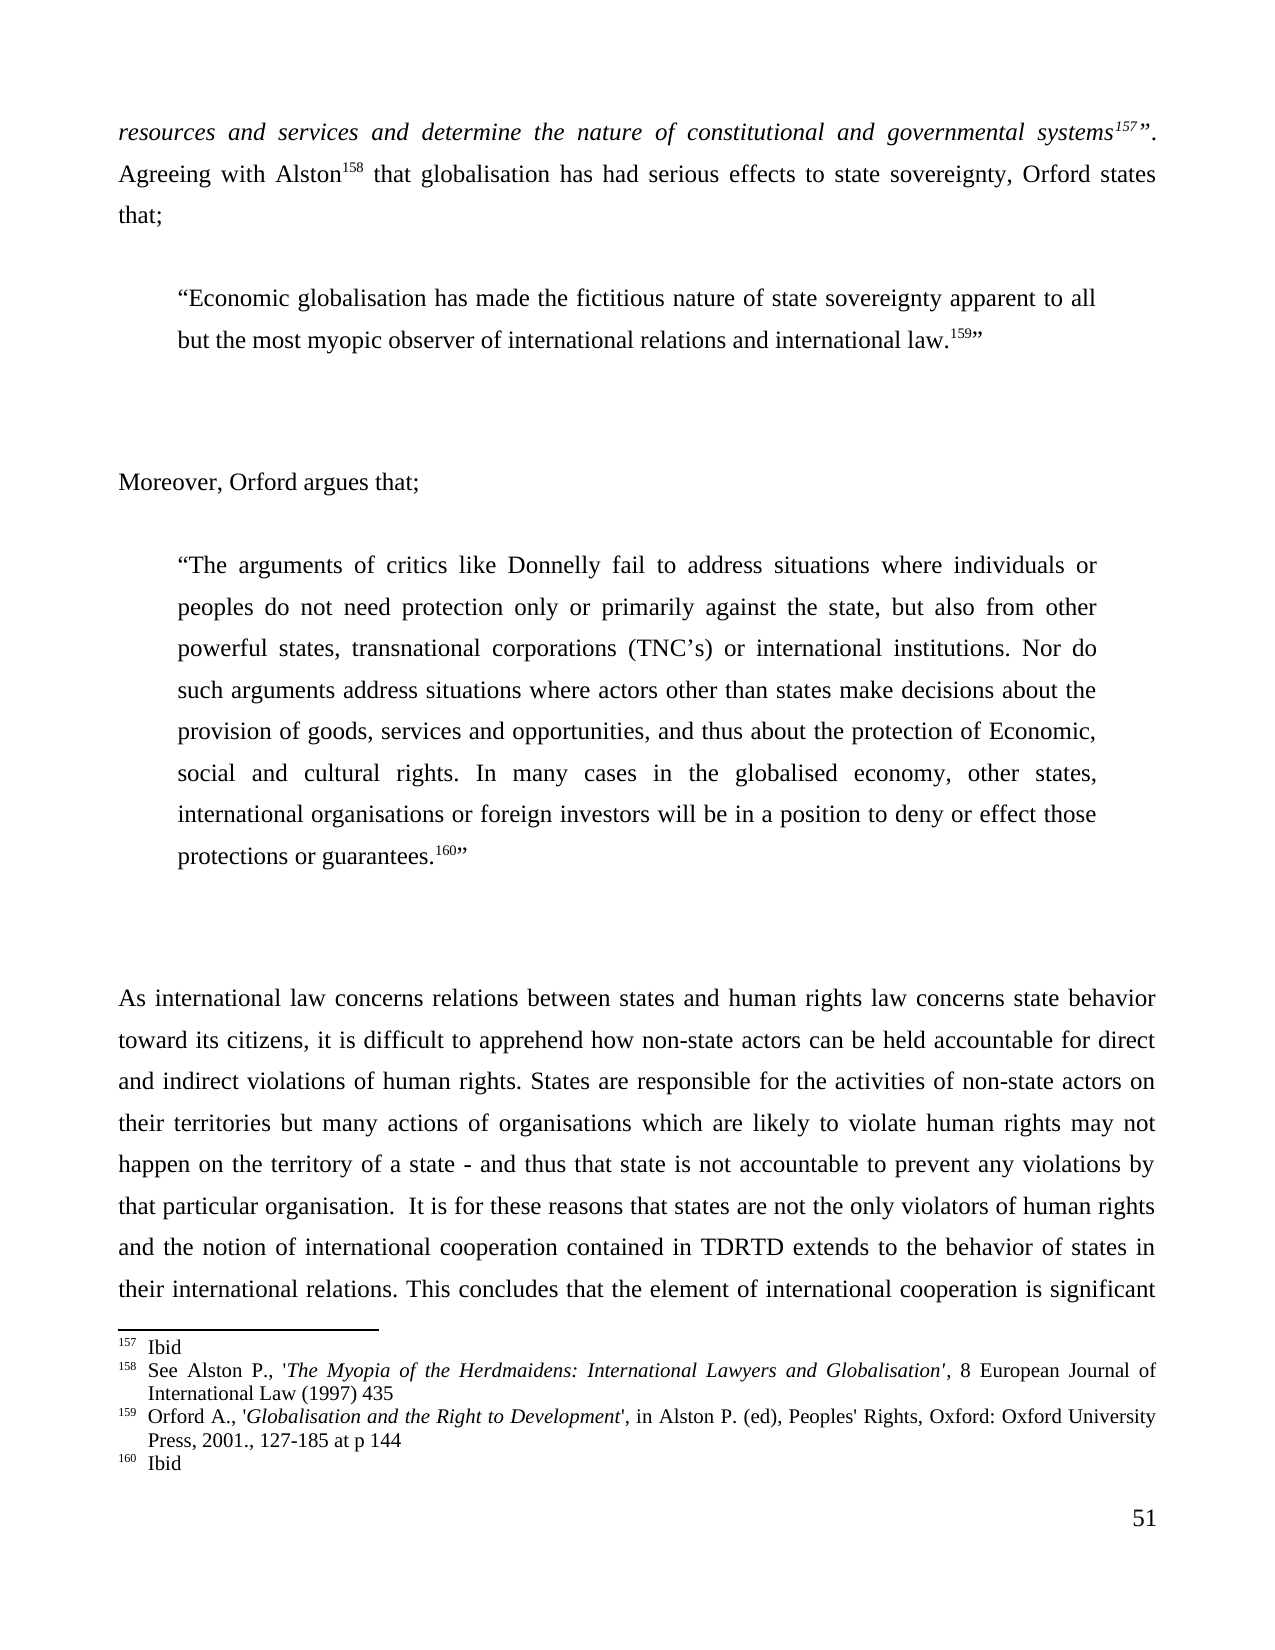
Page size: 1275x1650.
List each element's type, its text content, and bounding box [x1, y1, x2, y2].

text Moreover, Orford argues that; [118, 468, 1157, 496]
text “Economic globalisation has made the fictitious nature of state sovereignty apparent to all but the most myopic observer of international relations and international law.” [177, 284, 1098, 354]
text Ibid [118, 1452, 1157, 1475]
text Ibid [118, 1336, 1157, 1359]
text resources and services and determine the nature of constitutional and governmental systems”. Agreeing with Alston that globalisation has had serious effects to state sovereignty, Orford states that; [118, 118, 1157, 229]
text Orford A., 'Globalisation and the Right to Development', in Alston P. (ed), Peoples' Rights, Oxford: Oxford University Press, 2001., 127-185 at p 144 [118, 1405, 1157, 1452]
text See Alston P., 'The Myopia of the Herdmaidens: International Lawyers and Globalisation', 8 European Journal of International Law (1997) 435 [118, 1359, 1157, 1405]
text As international law concerns relations between states and human rights law concerns state behavior toward its citizens, it is difficult to apprehend how non-state actors can be held accountable for direct and indirect violations of human rights. States are responsible for the activities of non-state actors on their territories but many actions of organisations which are likely to violate human rights may not happen on the territory of a state - and thus that state is not accountable to prevent any violations by that particular organisation. It is for these reasons that states are not the only violators of human rights and the notion of international cooperation contained in TDRTD extends to the behavior of states in their international relations. This concludes that the element of international cooperation is significant [118, 984, 1157, 1303]
text “The arguments of critics like Donnelly fail to address situations where individuals or peoples do not need protection only or primarily against the state, but also from other powerful states, transnational corporations (TNC’s) or international institutions. Nor do such arguments address situations where actors other than states make decisions about the provision of goods, services and opportunities, and thus about the protection of Economic, social and cultural rights. In many cases in the globalised economy, other states, international organisations or foreign investors will be in a position to deny or effect those protections or guarantees.” [177, 551, 1098, 870]
